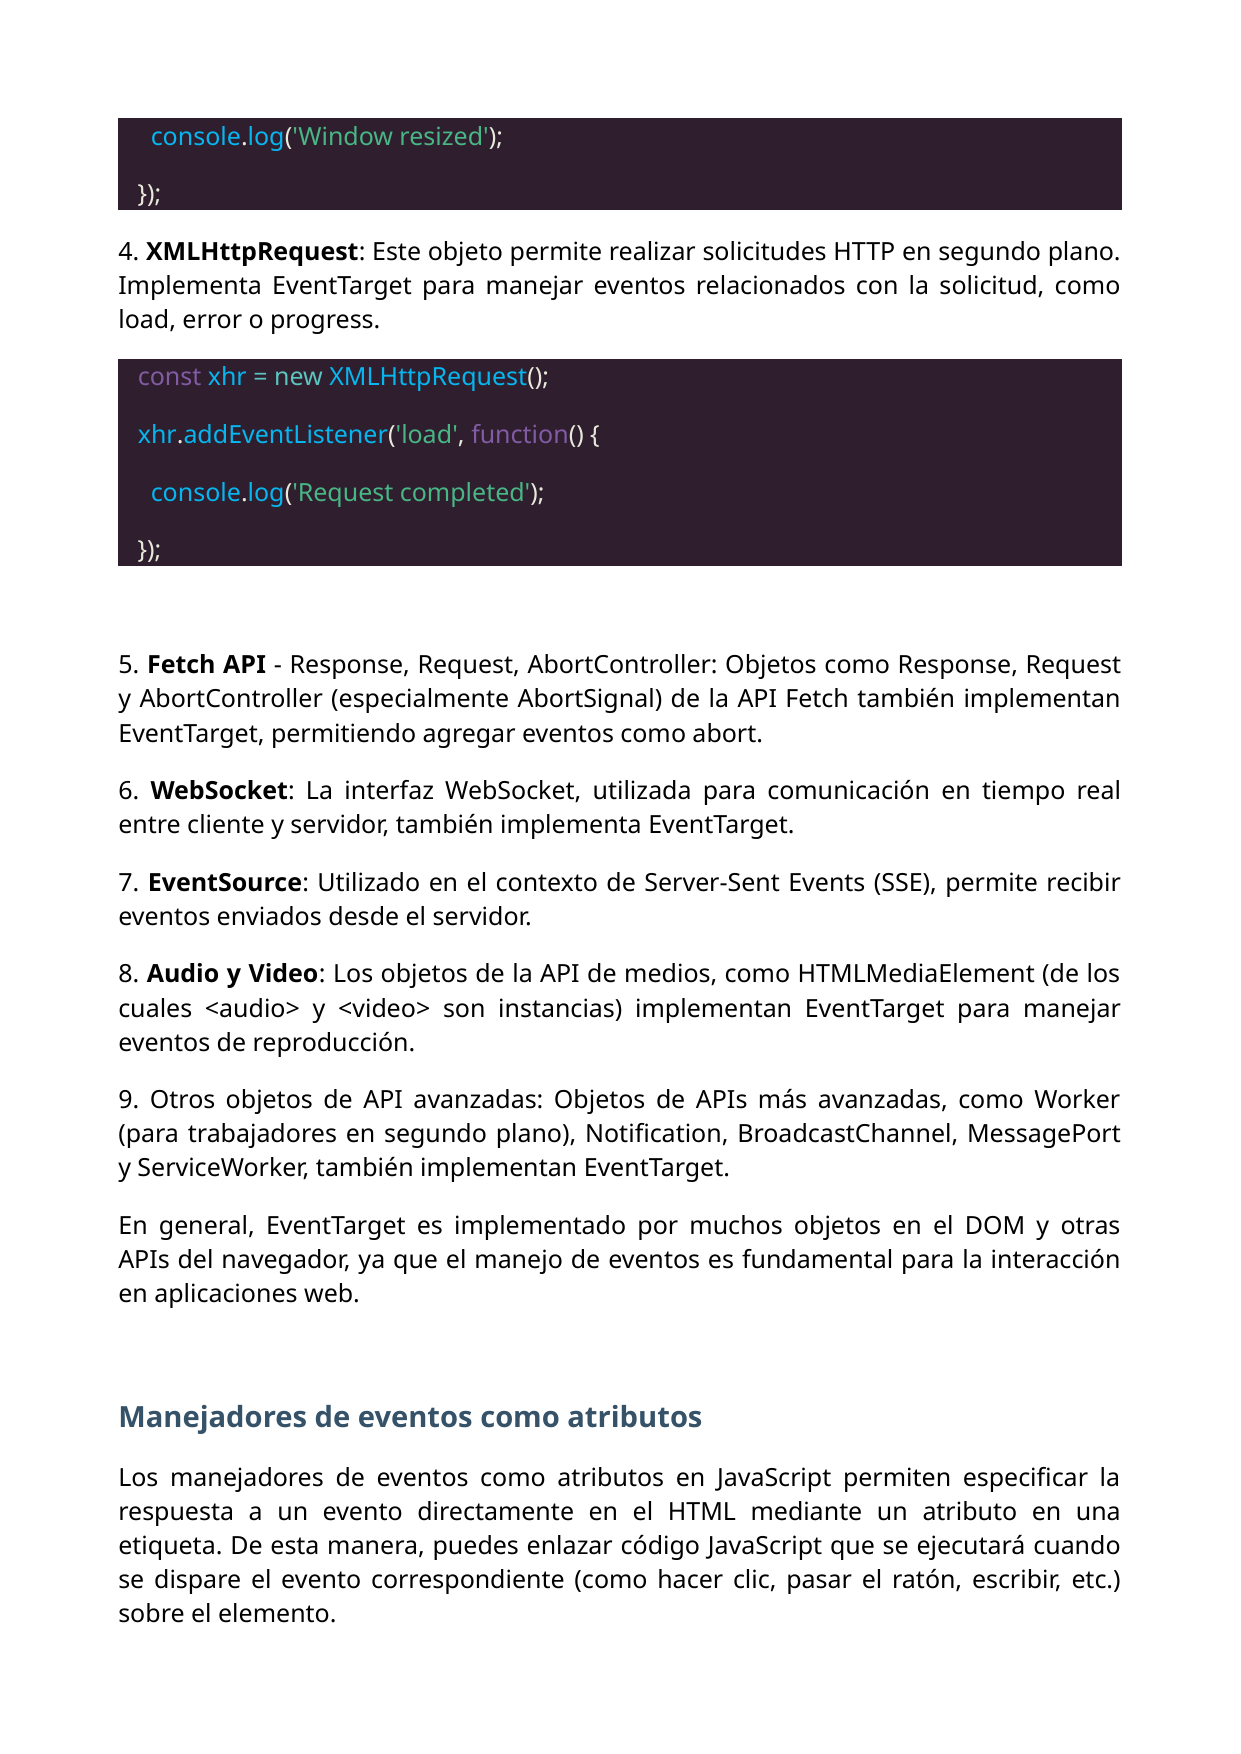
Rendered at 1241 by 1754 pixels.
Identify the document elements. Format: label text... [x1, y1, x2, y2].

text 6. WebSocket: La interfaz WebSocket, utilizada para comunicación en tiempo real entre cliente y servidor, también implementa EventTarget. [118, 773, 1122, 841]
text 7. EventSource: Utilizado en el contexto de Server-Sent Events (SSE), permite recibir eventos enviados desde el servidor. [118, 864, 1122, 933]
text console.log('Window resized'); [118, 118, 1122, 152]
text }); [118, 532, 1122, 566]
text xhr.addEventListener('load', function() { [118, 417, 1122, 451]
text 4. XMLHttpRequest: Este objeto permite realizar solicitudes HTTP en segundo plano. Implementa EventTarget para manejar eventos relacionados con la solicitud, como load, error o progress. [118, 233, 1122, 336]
text En general, EventTarget es implementado por muchos objetos en el DOM y otras APIs del navegador, ya que el manejo de eventos es fundamental para la interacción en aplicaciones web. [118, 1208, 1122, 1310]
text 8. Audio y Video: Los objetos de la API de medios, como HTMLMediaElement (de los cuales <audio> y <video> son instancias) implementan EventTarget para manejar eventos de reproducción. [118, 956, 1122, 1058]
text console.log('Request completed'); [118, 474, 1122, 508]
text const xhr = new XMLHttpRequest(); [118, 359, 1122, 393]
text }); [118, 176, 1122, 210]
text 5. Fetch API - Response, Request, AbortController: Objetos como Response, Request y AbortController (especialmente AbortSignal) de la API Fetch también implementan EventTarget, permitiendo agregar eventos como abort. [118, 647, 1122, 749]
text Manejadores de eventos como atributos [118, 1397, 1122, 1436]
text Los manejadores de eventos como atributos en JavaScript permiten especificar la respuesta a un evento directamente en el HTML mediante un atributo en una etiqueta. De esta manera, puedes enlazar código JavaScript que se ejecutará cuando se dispare el evento correspondiente (como hacer clic, pasar el ratón, escribir, etc.) sobre el elemento. [118, 1460, 1122, 1630]
text 9. Otros objetos de API avanzadas: Objetos de APIs más avanzadas, como Worker (para trabajadores en segundo plano), Notification, BroadcastChannel, MessagePort y ServiceWorker, también implementan EventTarget. [118, 1082, 1122, 1184]
